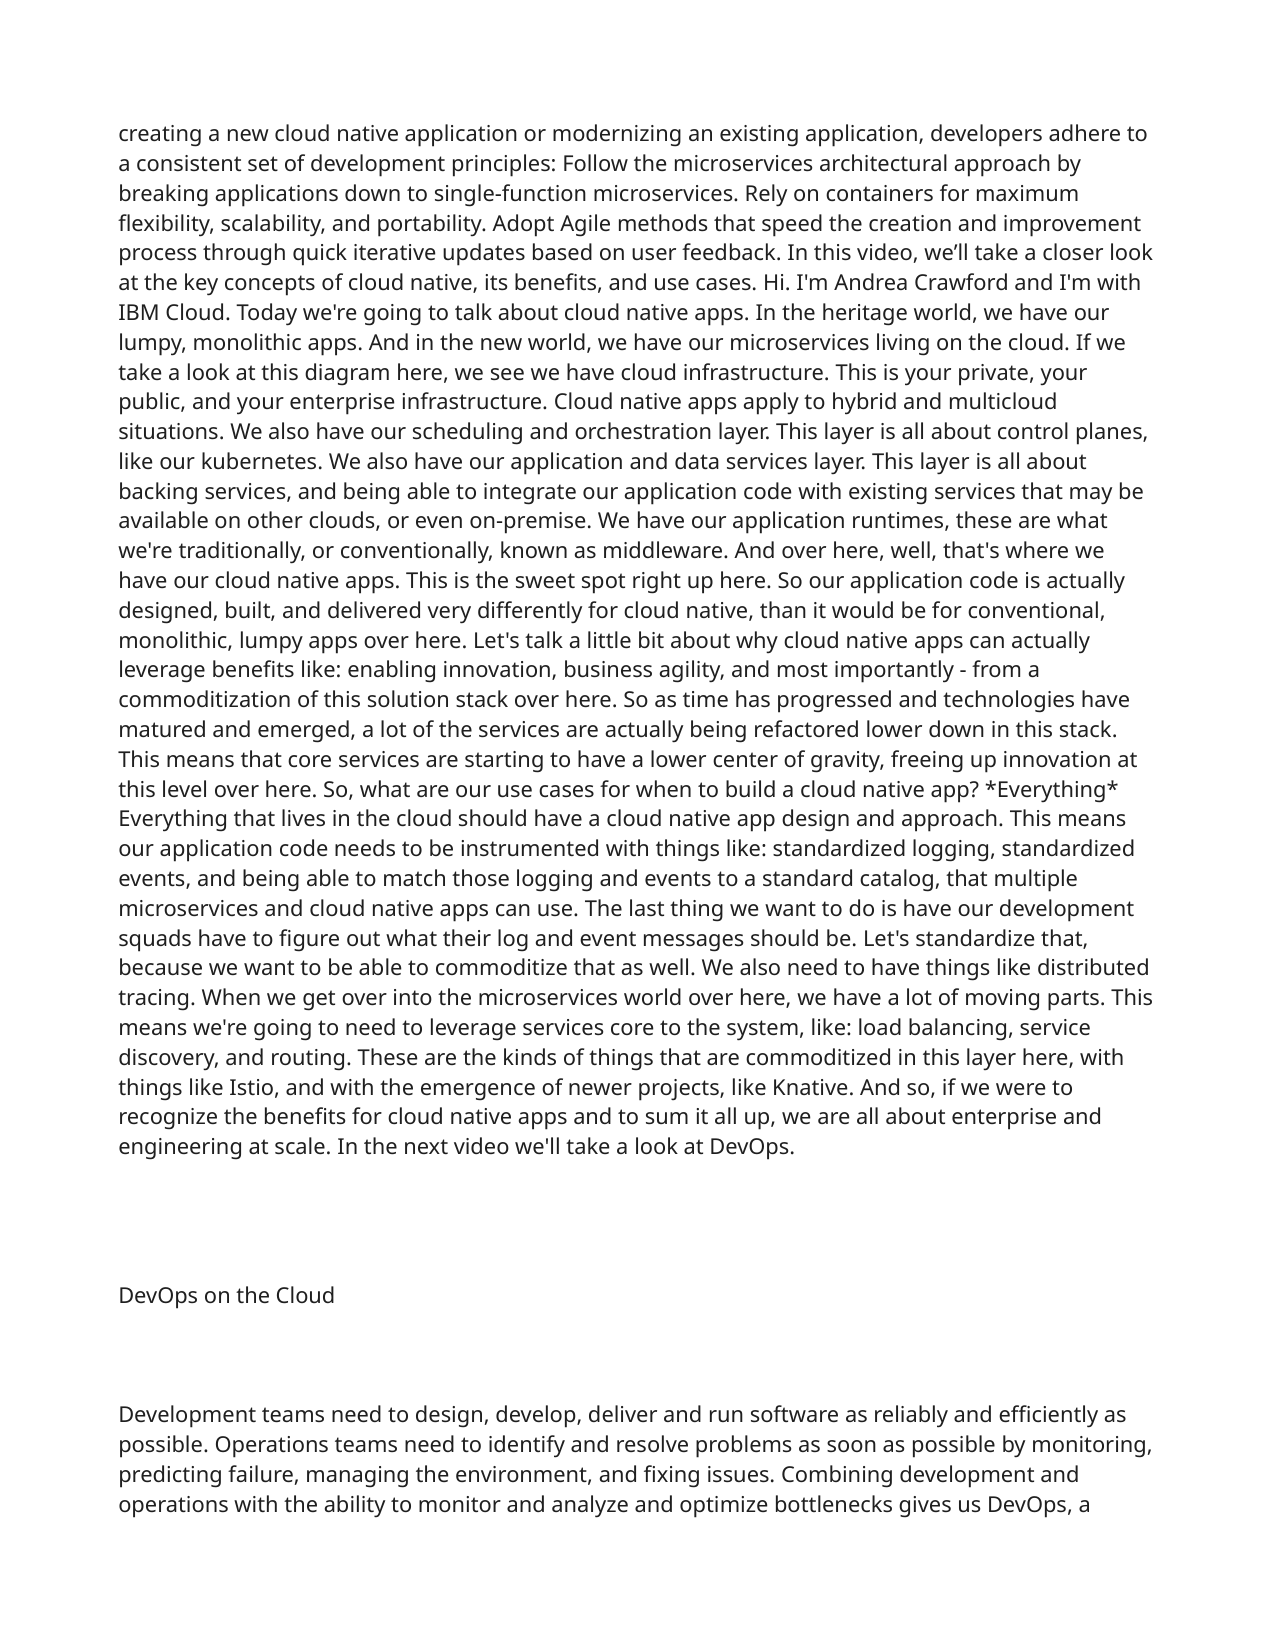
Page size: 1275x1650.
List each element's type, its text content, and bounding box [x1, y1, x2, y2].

text DevOps on the Cloud [118, 1280, 1157, 1310]
text creating a new cloud native application or modernizing an existing application, developers adhere to a consistent set of development principles: Follow the microservices architectural approach by breaking applications down to single-function microservices. Rely on containers for maximum flexibility, scalability, and portability. Adopt Agile methods that speed the creation and improvement process through quick iterative updates based on user feedback. In this video, we’ll take a closer look at the key concepts of cloud native, its benefits, and use cases. Hi. I'm Andrea Crawford and I'm with IBM Cloud. Today we're going to talk about cloud native apps. In the heritage world, we have our lumpy, monolithic apps. And in the new world, we have our microservices living on the cloud. If we take a look at this diagram here, we see we have cloud infrastructure. This is your private, your public, and your enterprise infrastructure. Cloud native apps apply to hybrid and multicloud situations. We also have our scheduling and orchestration layer. This layer is all about control planes, like our kubernetes. We also have our application and data services layer. This layer is all about backing services, and being able to integrate our application code with existing services that may be available on other clouds, or even on-premise. We have our application runtimes, these are what we're traditionally, or conventionally, known as middleware. And over here, well, that's where we have our cloud native apps. This is the sweet spot right up here. So our application code is actually designed, built, and delivered very differently for cloud native, than it would be for conventional, monolithic, lumpy apps over here. Let's talk a little bit about why cloud native apps can actually leverage benefits like: enabling innovation, business agility, and most importantly - from a commoditization of this solution stack over here. So as time has progressed and technologies have matured and emerged, a lot of the services are actually being refactored lower down in this stack. This means that core services are starting to have a lower center of gravity, freeing up innovation at this level over here. So, what are our use cases for when to build a cloud native app? *Everything* Everything that lives in the cloud should have a cloud native app design and approach. This means our application code needs to be instrumented with things like: standardized logging, standardized events, and being able to match those logging and events to a standard catalog, that multiple microservices and cloud native apps can use. The last thing we want to do is have our development squads have to figure out what their log and event messages should be. Let's standardize that, because we want to be able to commoditize that as well. We also need to have things like distributed tracing. When we get over into the microservices world over here, we have a lot of moving parts. This means we're going to need to leverage services core to the system, like: load balancing, service discovery, and routing. These are the kinds of things that are commoditized in this layer here, with things like Istio, and with the emergence of newer projects, like Knative. And so, if we were to recognize the benefits for cloud native apps and to sum it all up, we are all about enterprise and engineering at scale. In the next video we'll take a look at DevOps. [118, 118, 1157, 1161]
text Development teams need to design, develop, deliver and run software as reliably and efficiently as possible. Operations teams need to identify and resolve problems as soon as possible by monitoring, predicting failure, managing the environment, and fixing issues. Combining development and operations with the ability to monitor and analyze and optimize bottlenecks gives us DevOps, a [118, 1399, 1157, 1518]
